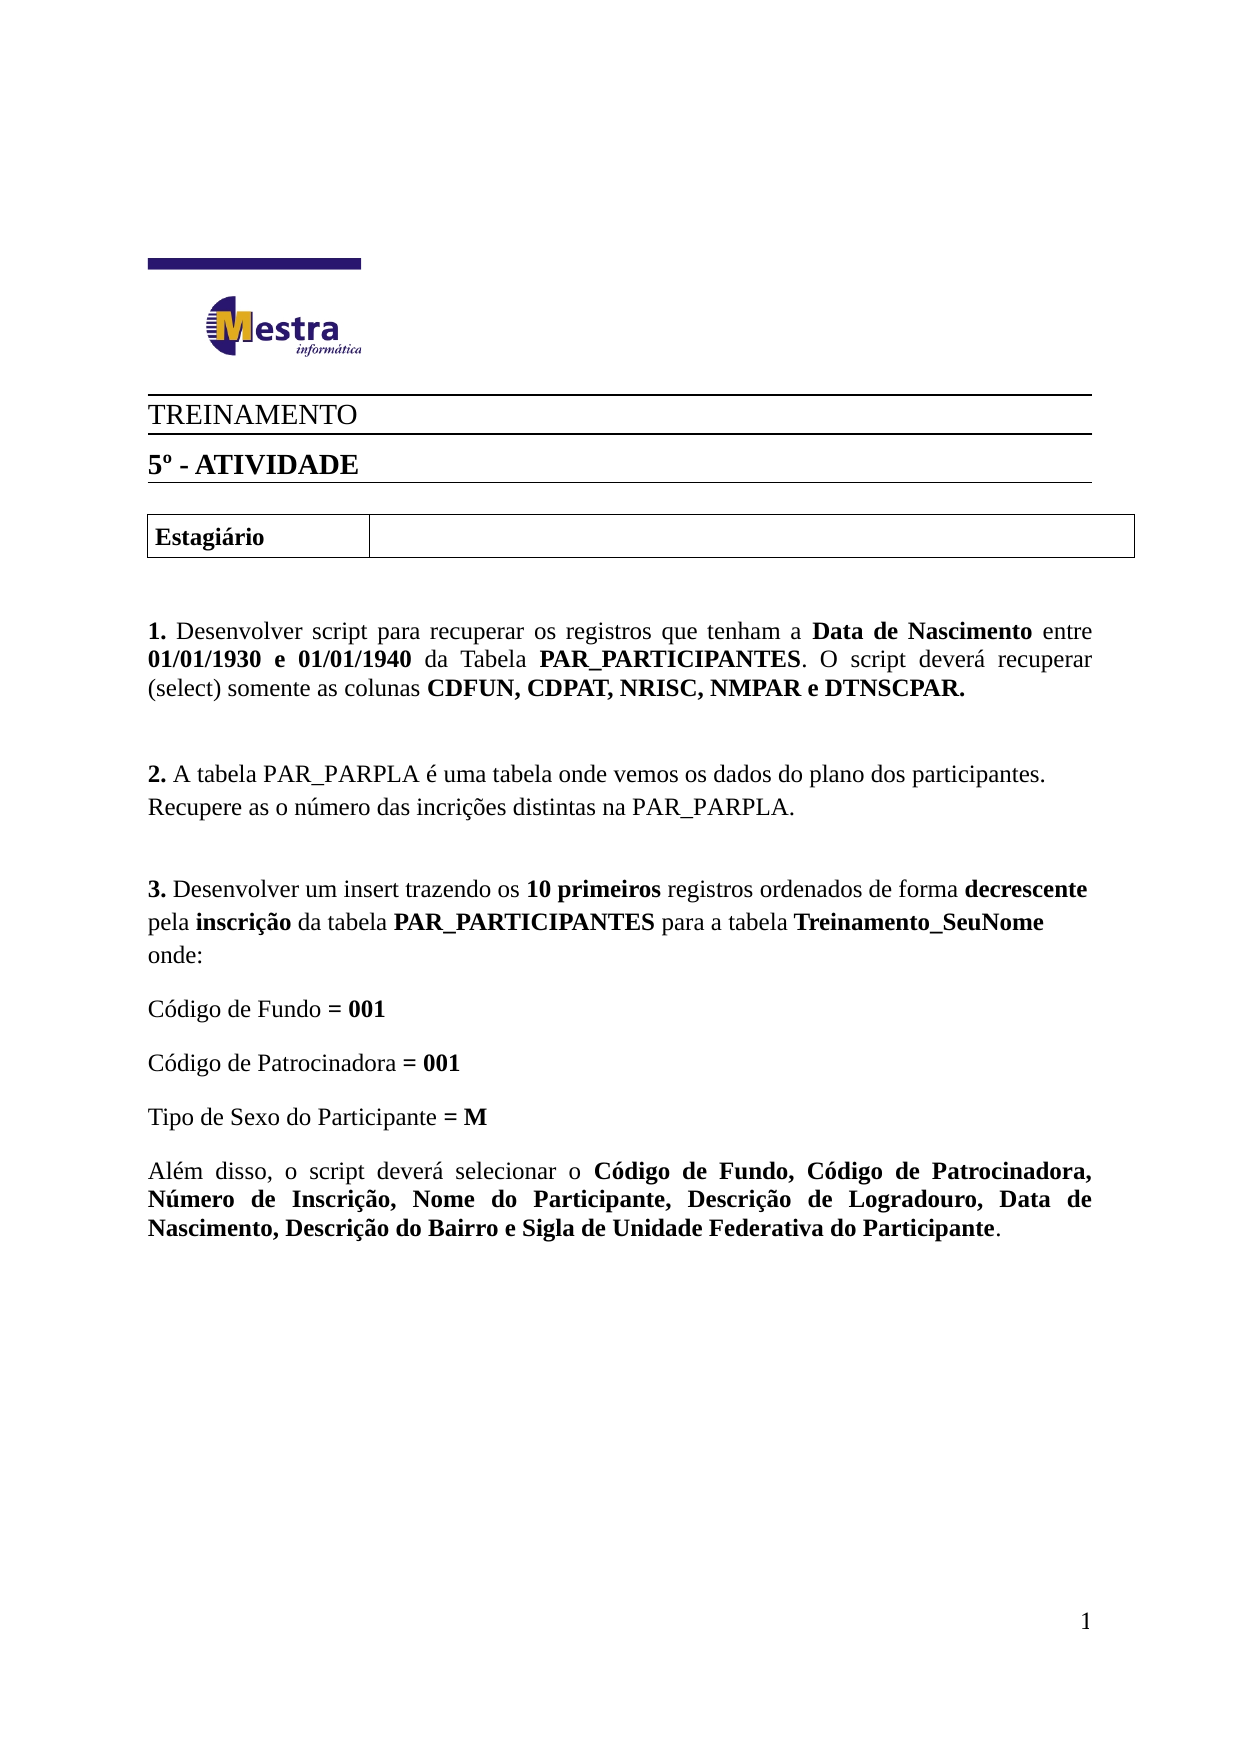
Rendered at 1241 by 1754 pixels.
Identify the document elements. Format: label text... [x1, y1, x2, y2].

table_header [370, 515, 1134, 557]
text Além disso, o script deverá selecionar o Código de Fundo, Código de Patrocinadora, Número de Inscrição, Nome do Participante, Descrição de Logradouro, Data de Nascimento, Descrição do Bairro e Sigla de Unidade Federativa do Participante. [148, 1156, 1092, 1242]
picture [147, 258, 362, 357]
text 2. A tabela PAR_PARPLA é uma tabela onde vemos os dados do plano dos participantes. Recupere as o número das incrições distintas na PAR_PARPLA. [148, 759, 1092, 821]
table_header Estagiário [148, 515, 369, 557]
text 3. Desenvolver um insert trazendo os 10 primeiros registros ordenados de forma decrescente pela inscrição da tabela PAR_PARTICIPANTES para a tabela Treinamento_SeuNome onde: [148, 874, 1092, 969]
text Tipo de Sexo do Participante = M [148, 1102, 1092, 1131]
text 1. Desenvolver script para recuperar os registros que tenham a Data de Nascimento entre 01/01/1930 e 01/01/1940 da Tabela PAR_PARTICIPANTES. O script deverá recuperar (select) somente as colunas CDFUN, CDPAT, NRISC, NMPAR e DTNSCPAR. [148, 616, 1092, 702]
text TREINAMENTO [148, 396, 1092, 433]
text Código de Fundo = 001 [148, 994, 1092, 1023]
text Código de Patrocinadora = 001 [148, 1048, 1092, 1077]
subtitle 5º - ATIVIDADE [148, 447, 1092, 482]
